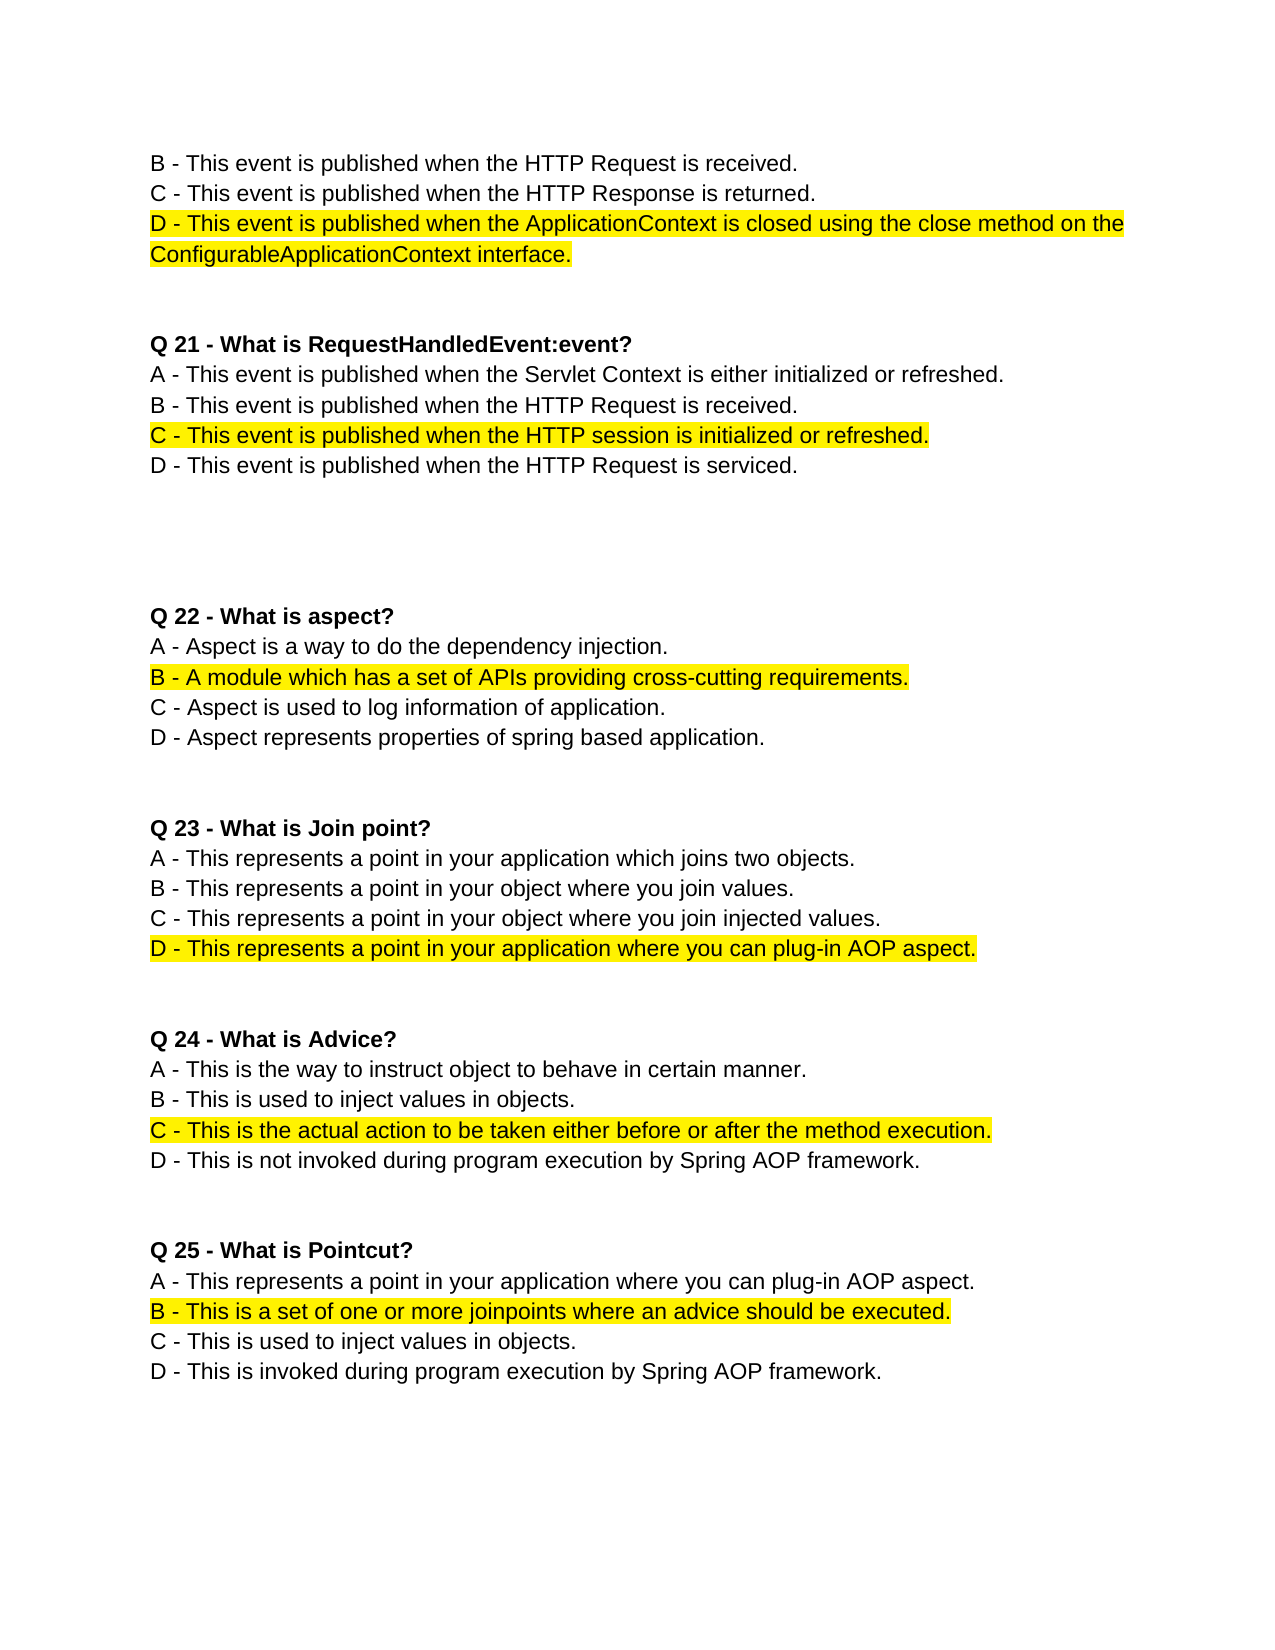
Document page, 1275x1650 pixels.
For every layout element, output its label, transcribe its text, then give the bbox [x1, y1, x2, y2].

text ConfigurableApplicationContext interface. [150, 241, 1125, 267]
text D - This is not invoked during program execution by Spring AOP framework. [150, 1147, 1125, 1173]
text A - This represents a point in your application which joins two objects. [150, 845, 1125, 871]
text B - This event is published when the HTTP Request is received. [150, 150, 1125, 176]
text B - This event is published when the HTTP Request is received. [150, 392, 1125, 418]
text A - This is the way to instruct object to behave in certain manner. [150, 1056, 1125, 1083]
text C - This event is published when the HTTP session is initialized or refreshed. [150, 422, 1125, 448]
text Q 23 - What is Join point? [150, 814, 1125, 841]
text D - This represents a point in your application where you can plug-in AOP aspect. [150, 935, 1125, 962]
text D - This event is published when the ApplicationContext is closed using the close method on the [150, 210, 1125, 237]
text Q 24 - What is Advice? [150, 1026, 1125, 1052]
text A - This event is published when the Servlet Context is either initialized or refreshed. [150, 361, 1125, 388]
text B - A module which has a set of APIs providing cross-cutting requirements. [150, 663, 1125, 690]
text B - This is used to inject values in objects. [150, 1086, 1125, 1113]
text D - Aspect represents properties of spring based application. [150, 724, 1125, 750]
text B - This is a set of one or more joinpoints where an advice should be executed. [150, 1298, 1125, 1324]
text A - This represents a point in your application where you can plug-in AOP aspect. [150, 1268, 1125, 1294]
text C - This represents a point in your object where you join injected values. [150, 905, 1125, 932]
text D - This is invoked during program execution by Spring AOP framework. [150, 1358, 1125, 1385]
text D - This event is published when the HTTP Request is serviced. [150, 452, 1125, 478]
text B - This represents a point in your object where you join values. [150, 875, 1125, 901]
text C - This is the actual action to be taken either before or after the method execution. [150, 1117, 1125, 1143]
text C - This event is published when the HTTP Response is returned. [150, 180, 1125, 207]
text Q 22 - What is aspect? [150, 603, 1125, 629]
text A - Aspect is a way to do the dependency injection. [150, 633, 1125, 660]
text C - Aspect is used to log information of application. [150, 694, 1125, 720]
text Q 21 - What is RequestHandledEvent:event? [150, 331, 1125, 358]
text C - This is used to inject values in objects. [150, 1328, 1125, 1354]
text Q 25 - What is Pointcut? [150, 1237, 1125, 1264]
